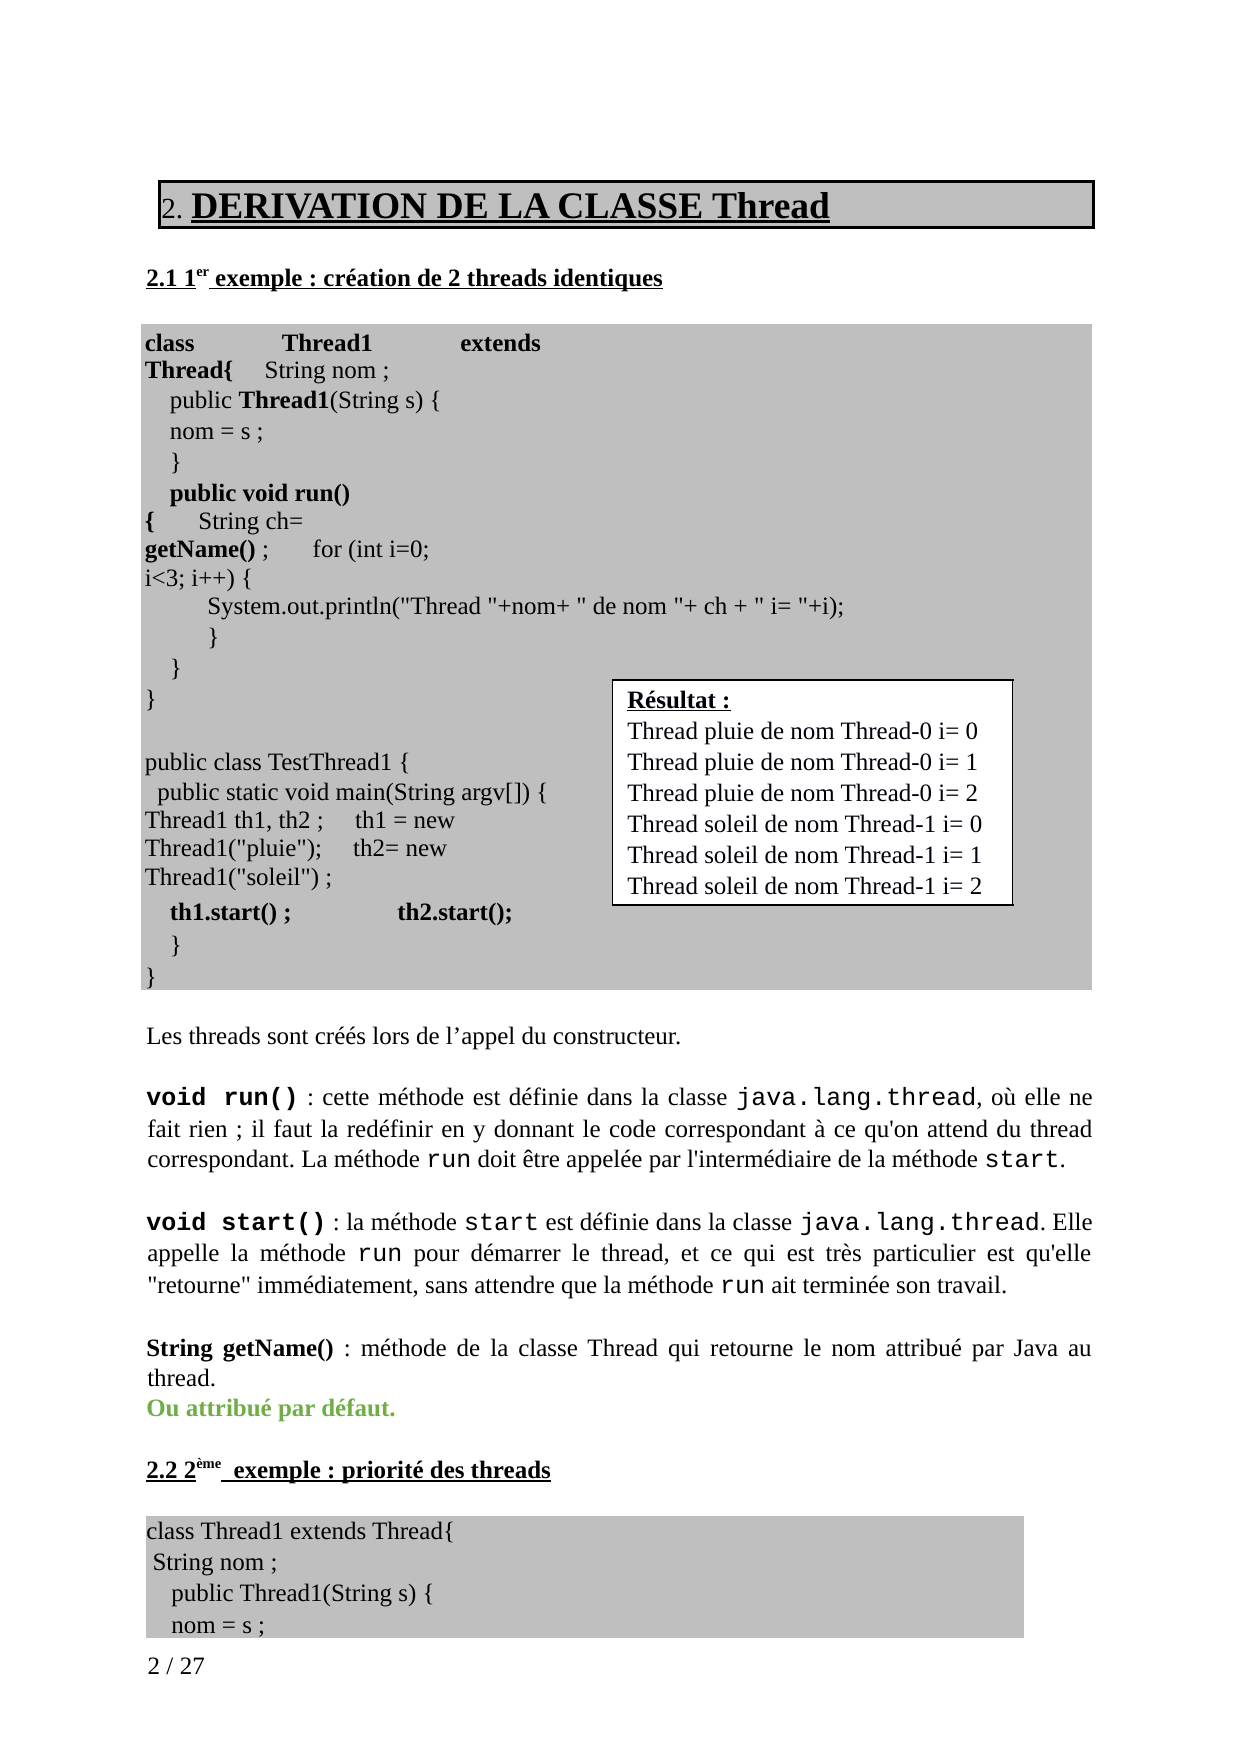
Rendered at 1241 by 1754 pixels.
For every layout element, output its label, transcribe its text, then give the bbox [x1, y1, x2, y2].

subtitle 2.2 2ème exemple : priorité des threads [146, 1455, 1092, 1484]
text String getName() : méthode de la classe Thread qui retourne le nom attribué par Java au thread. [146, 1333, 1093, 1392]
table_header class Thread1 extends Thread{ String nom ; public Thread1(String s) { nom = s ; } public void run() { String ch= getName() ; for (int i=0; i<3; i++) { System.out.println("Thread "+nom+ " de nom "+ ch + " i= "+i); } } } public class TestThread1 { public static void main(String argv[]) { Thread1 th1, th2 ; th1 = new Thread1("pluie"); th2= new Thread1("soleil") ; th1.start() ; th2.start(); } } [141, 324, 1092, 990]
text class Thread1 extends Thread{ [146, 1516, 1024, 1545]
subtitle 2.1 1er exemple : création de 2 threads identiques [146, 263, 1092, 291]
text void start() : la méthode start est définie dans la classe java.lang.thread. Elle appelle la méthode run pour démarrer le thread, et ce qui est très particulier est qu'elle "retourne" immédiatement, sans attendre que la méthode run ait terminée son travail. [146, 1207, 1093, 1301]
text public Thread1(String s) { [146, 1578, 1024, 1607]
text Les threads sont créés lors de l’appel du constructeur. [146, 1021, 1093, 1050]
text void run() : cette méthode est définie dans la classe java.lang.thread, où elle ne fait rien ; il faut la redéfinir en y donnant le code correspondant à ce qu'on attend du thread correspondant. La méthode run doit être appelée par l'intermédiaire de la méthode start. [146, 1082, 1093, 1174]
text nom = s ; [146, 1610, 1024, 1638]
subtitle 2. DERIVATION DE LA CLASSE Thread [161, 183, 1092, 226]
text String nom ; [146, 1547, 1024, 1576]
text Ou attribué par défaut. [146, 1393, 1093, 1422]
